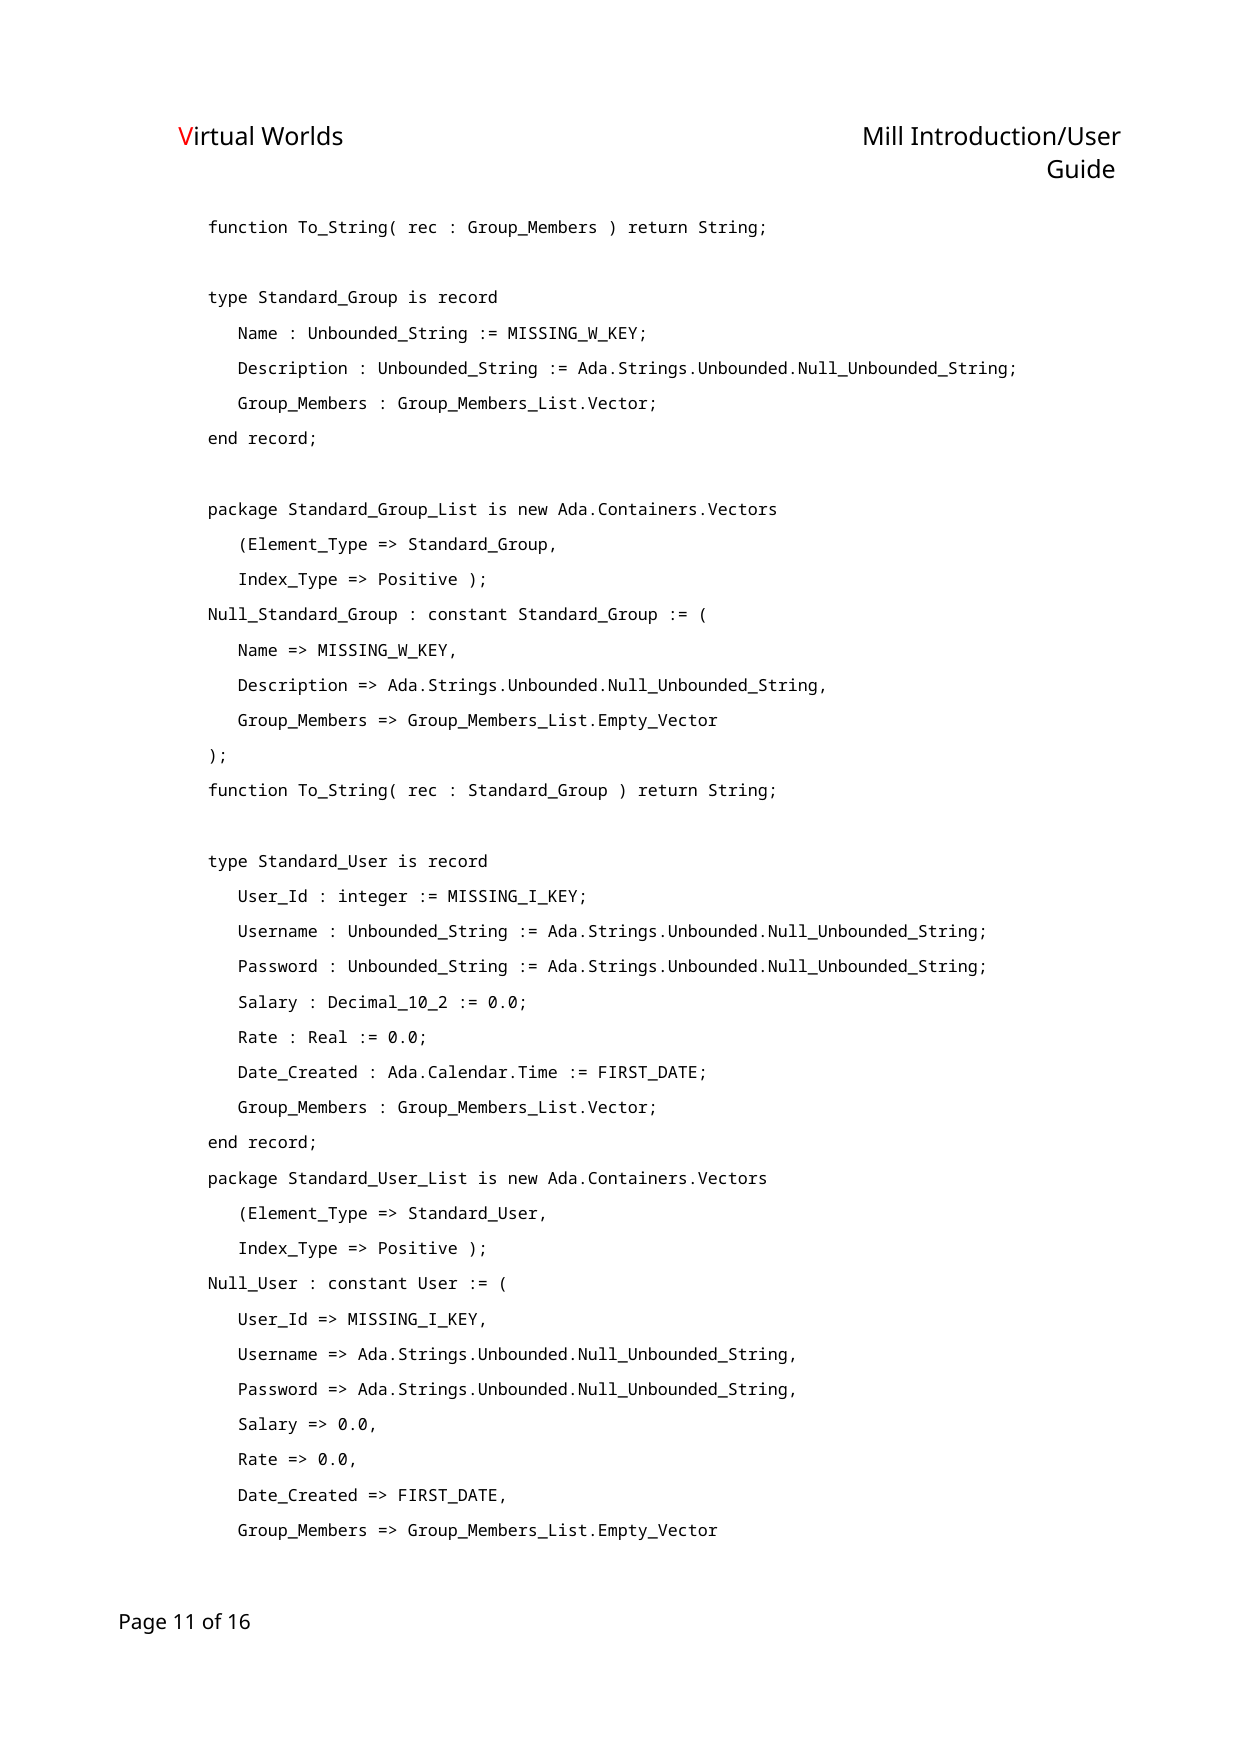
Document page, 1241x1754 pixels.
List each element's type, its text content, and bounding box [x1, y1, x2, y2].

text end record; [148, 427, 1122, 450]
text Rate => 0.0, [148, 1448, 1122, 1471]
text type Standard_User is record [148, 849, 1122, 872]
text Name : Unbounded_String := MISSING_W_KEY; [148, 321, 1122, 344]
text Salary : Decimal_10_2 := 0.0; [148, 990, 1122, 1013]
text Rate : Real := 0.0; [148, 1026, 1122, 1048]
text Description => Ada.Strings.Unbounded.Null_Unbounded_String, [148, 673, 1122, 696]
text Null_User : constant User := ( [148, 1272, 1122, 1295]
text ); [148, 744, 1122, 767]
text Group_Members : Group_Members_List.Vector; [148, 392, 1122, 414]
text Null_Standard_Group : constant Standard_Group := ( [148, 603, 1122, 626]
text Index_Type => Positive ); [148, 568, 1122, 591]
text Description : Unbounded_String := Ada.Strings.Unbounded.Null_Unbounded_String; [148, 357, 1122, 379]
text (Element_Type => Standard_Group, [148, 533, 1122, 555]
text Group_Members => Group_Members_List.Empty_Vector [148, 1518, 1122, 1541]
text package Standard_Group_List is new Ada.Containers.Vectors [148, 497, 1122, 520]
text Username => Ada.Strings.Unbounded.Null_Unbounded_String, [148, 1342, 1122, 1365]
text Password : Unbounded_String := Ada.Strings.Unbounded.Null_Unbounded_String; [148, 955, 1122, 978]
text Password => Ada.Strings.Unbounded.Null_Unbounded_String, [148, 1378, 1122, 1400]
text type Standard_Group is record [148, 286, 1122, 309]
text end record; [148, 1131, 1122, 1154]
text (Element_Type => Standard_User, [148, 1202, 1122, 1224]
text User_Id : integer := MISSING_I_KEY; [148, 885, 1122, 907]
text Group_Members : Group_Members_List.Vector; [148, 1096, 1122, 1119]
text Date_Created : Ada.Calendar.Time := FIRST_DATE; [148, 1061, 1122, 1083]
text function To_String( rec : Standard_Group ) return String; [148, 779, 1122, 802]
text User_Id => MISSING_I_KEY, [148, 1307, 1122, 1330]
text Index_Type => Positive ); [148, 1237, 1122, 1259]
text function To_String( rec : Group_Members ) return String; [148, 216, 1122, 238]
text package Standard_User_List is new Ada.Containers.Vectors [148, 1166, 1122, 1189]
text Date_Created => FIRST_DATE, [148, 1483, 1122, 1506]
text Group_Members => Group_Members_List.Empty_Vector [148, 709, 1122, 731]
text Username : Unbounded_String := Ada.Strings.Unbounded.Null_Unbounded_String; [148, 920, 1122, 943]
text Salary => 0.0, [148, 1413, 1122, 1436]
text Name => MISSING_W_KEY, [148, 638, 1122, 661]
